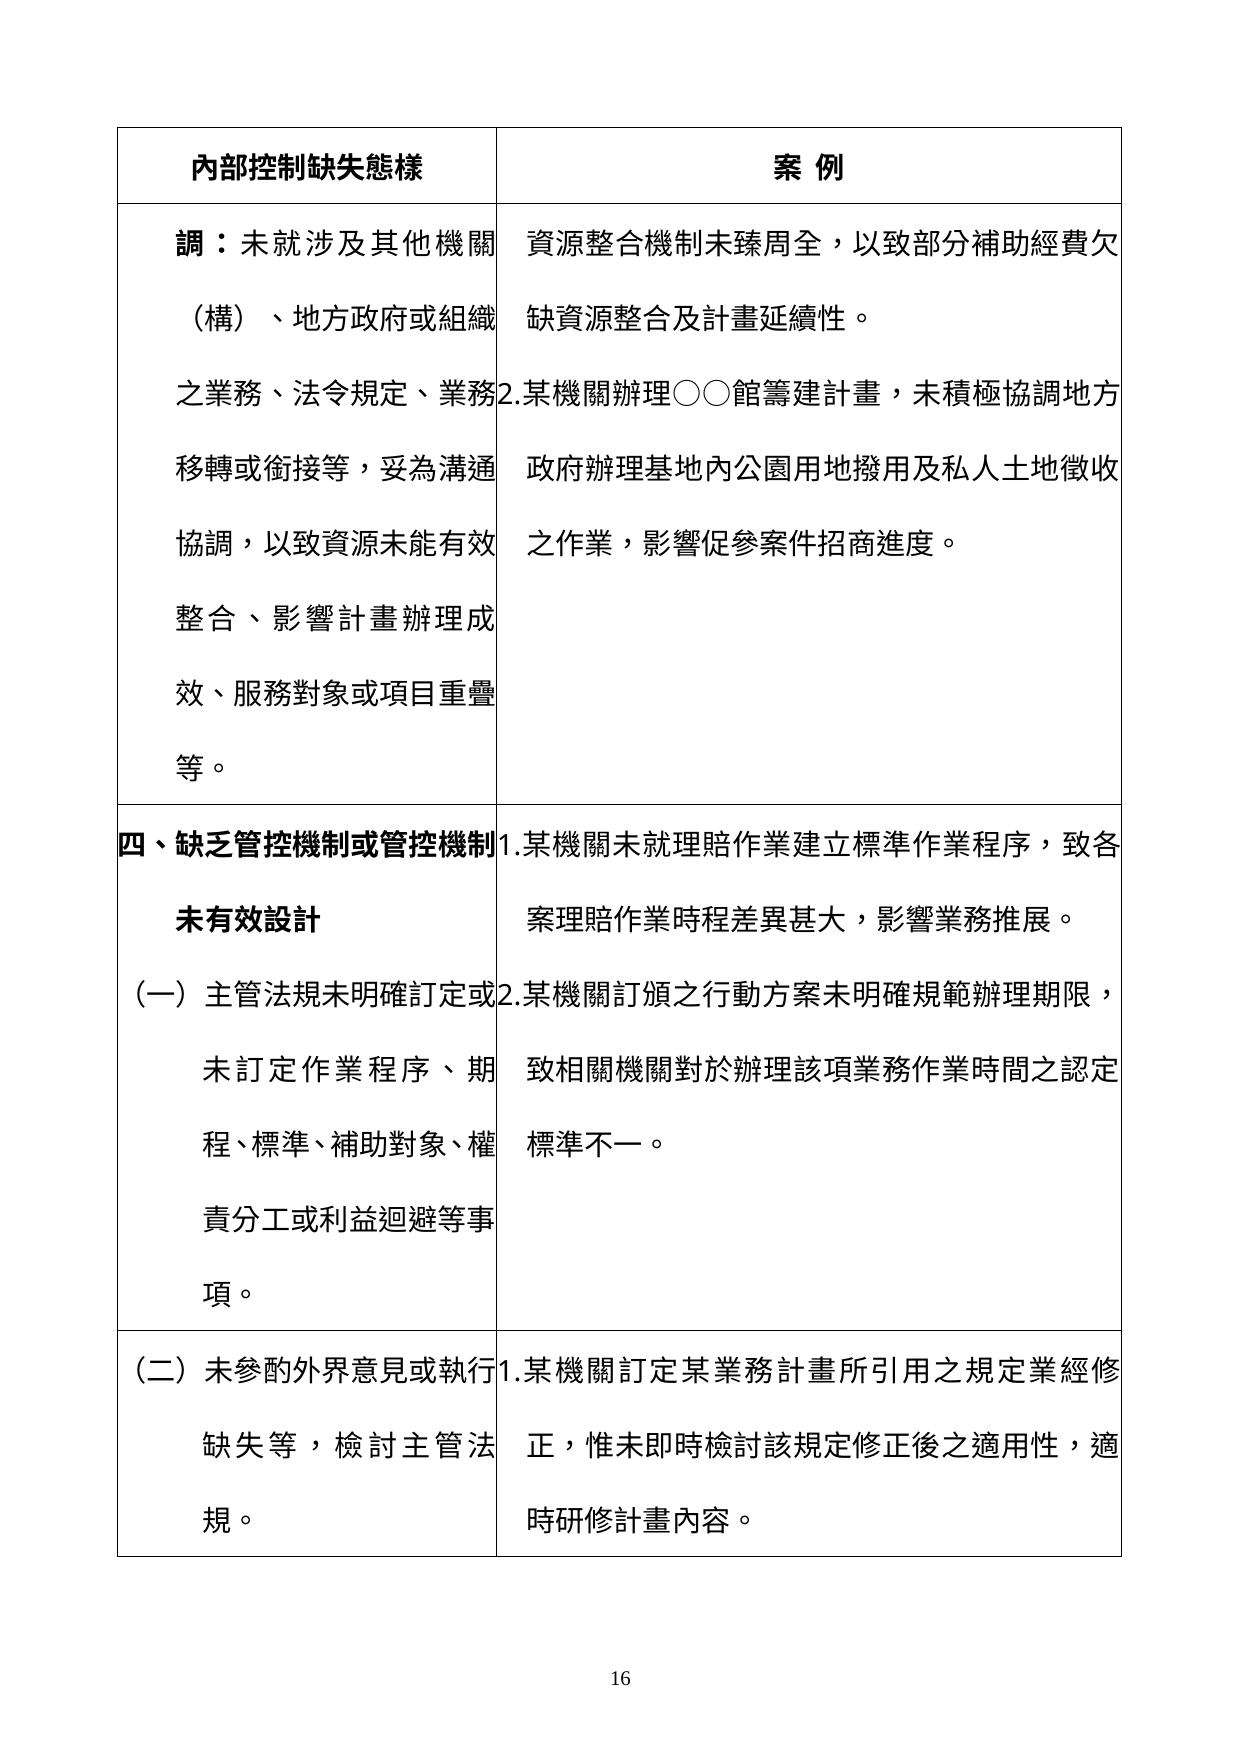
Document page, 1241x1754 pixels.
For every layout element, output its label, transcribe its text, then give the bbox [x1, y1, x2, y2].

table_cell 1.某機關訂定某業務計畫所引用之規定業經修正，惟未即時檢討該規定修正後之適用性，適時研修計畫內容。 [497, 1331, 1121, 1556]
table_cell 三、未落實跨機關之整合或協調：未就涉及其他機關（構）、地方政府或組織之業務、法令規定、業務移轉或銜接等，妥為溝通協調，以致資源未能有效整合、影響計畫辦理成效、服務對象或項目重疊等。 [118, 204, 496, 804]
table_cell 四、缺乏管控機制或管控機制未有效設計 （一）主管法規未明確訂定或未訂定作業程序、期程、標準、補助對象、權責分工或利益迴避等事項。 [118, 805, 496, 1330]
table_cell （二）未參酌外界意見或執行缺失等，檢討主管法規。 [118, 1331, 496, 1556]
table_header 內部控制缺失態樣 [118, 128, 496, 203]
table_cell 1.某機關未就理賠作業建立標準作業程序，致各案理賠作業時程差異甚大，影響業務推展。 2.某機關訂頒之行動方案未明確規範辦理期限，致相關機關對於辦理該項業務作業時間之認定標準不一。 [497, 805, 1121, 1330]
table_header 案 例 [497, 128, 1121, 203]
table_cell 1.某基金業務範疇與其他部會多有重疊，跨部會資源整合機制未臻周全，以致部分補助經費欠缺資源整合及計畫延續性。 2.某機關辦理○○館籌建計畫，未積極協調地方政府辦理基地內公園用地撥用及私人土地徵收之作業，影響促參案件招商進度。 [497, 204, 1121, 804]
